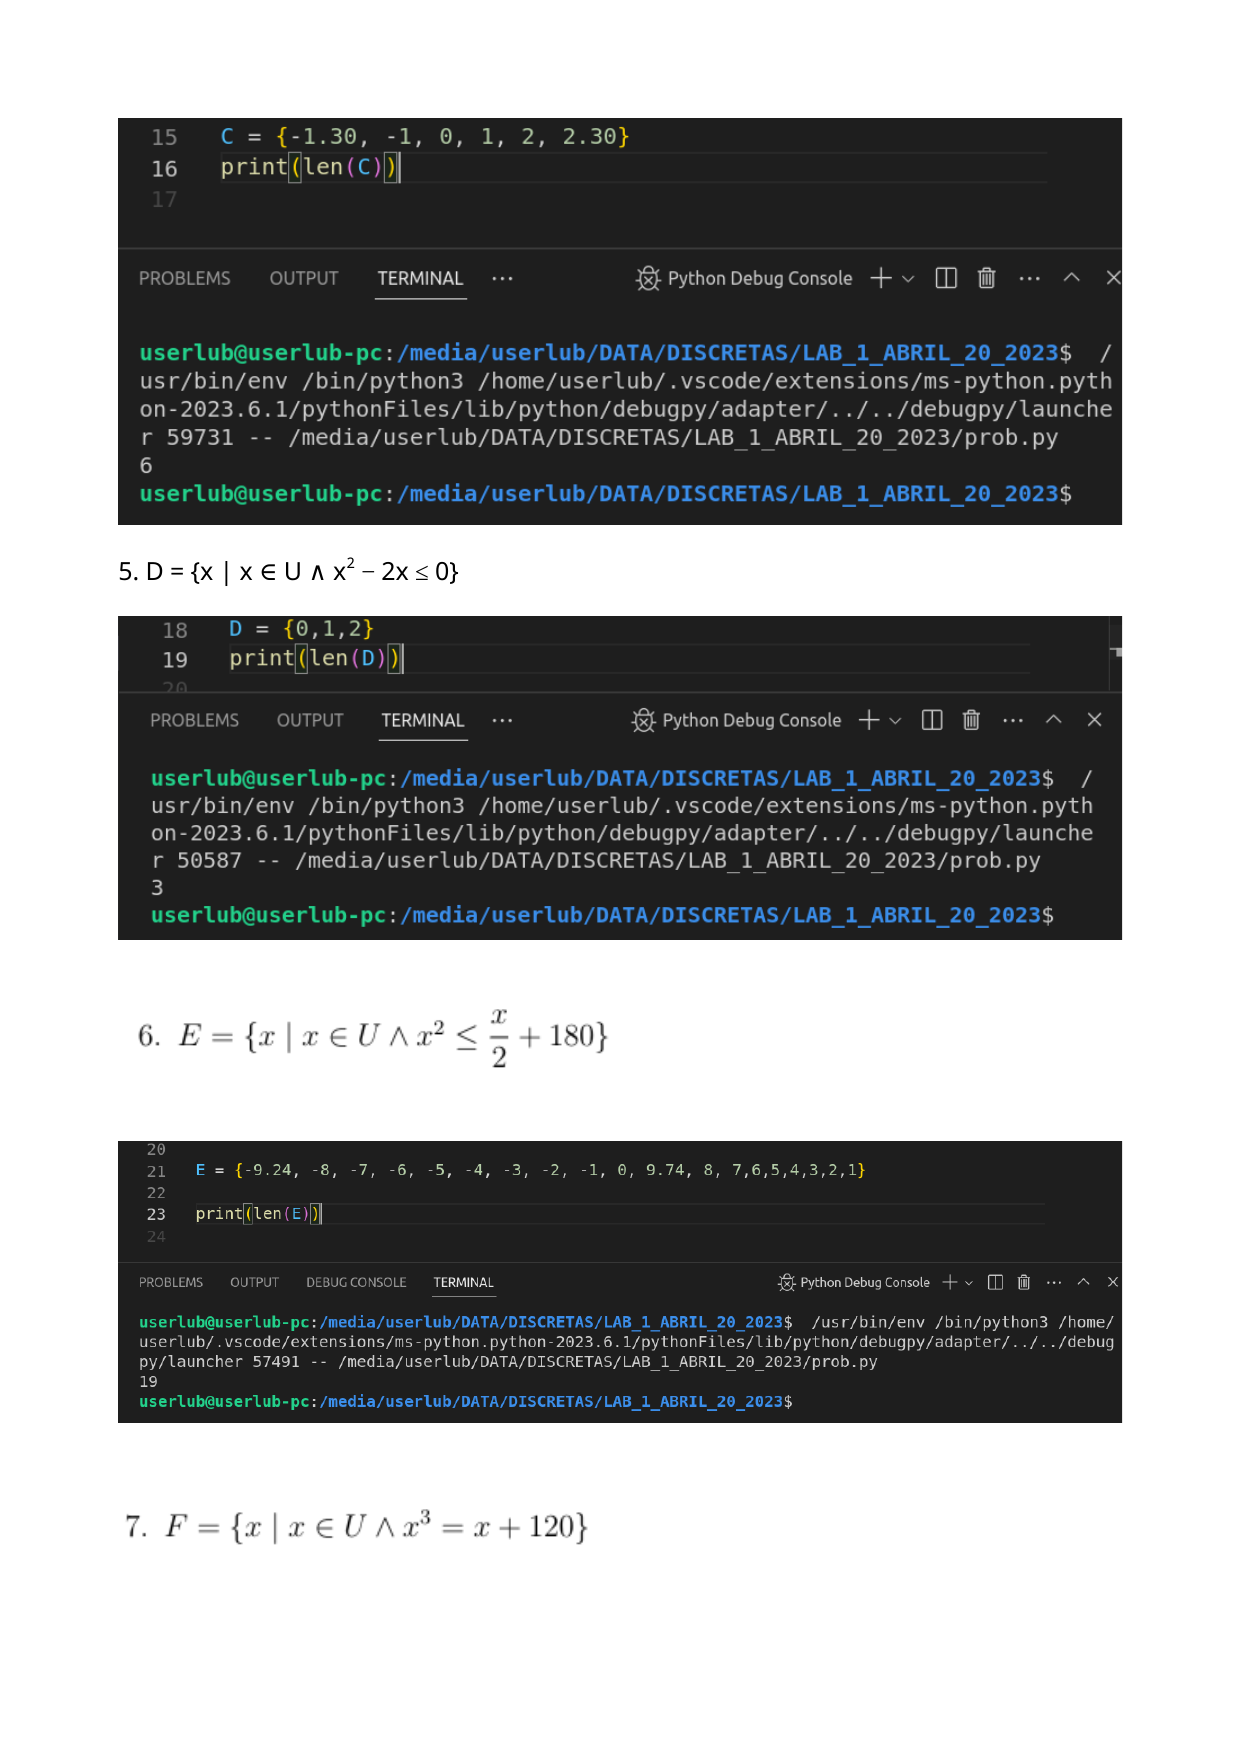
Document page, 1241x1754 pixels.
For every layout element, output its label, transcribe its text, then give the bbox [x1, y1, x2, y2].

picture [102, 1489, 641, 1573]
picture [118, 1141, 1123, 1423]
picture [121, 1008, 626, 1069]
text 5. D = {x | x ∈ U ∧ x2 − 2x ≤ 0} [118, 553, 1122, 587]
picture [118, 118, 1123, 525]
picture [118, 616, 1123, 940]
